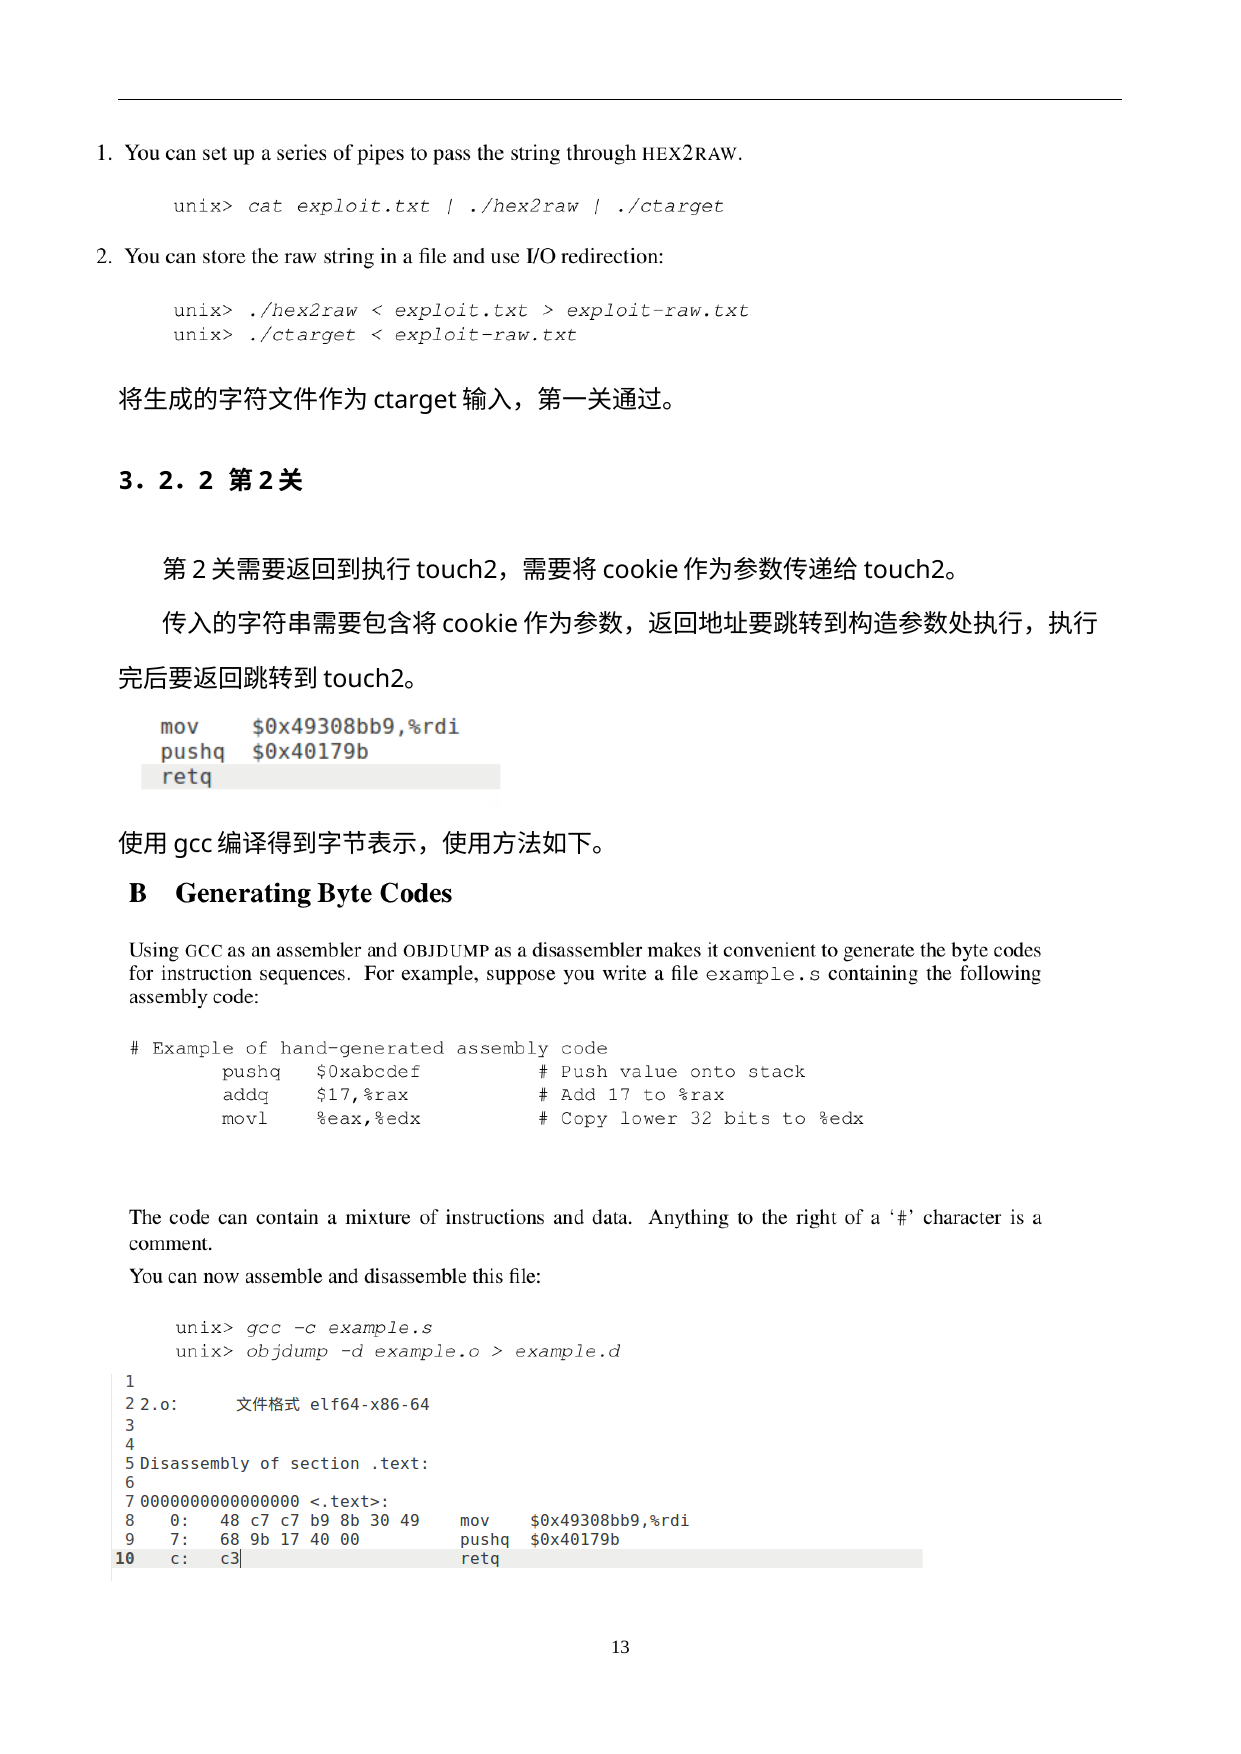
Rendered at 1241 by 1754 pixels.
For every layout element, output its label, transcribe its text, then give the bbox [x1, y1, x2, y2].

text 将生成的字符文件作为ctarget输入，第一关通过。 [118, 362, 1122, 416]
text [118, 118, 1122, 126]
text 第2关需要返回到执行touch2，需要将cookie作为参数传递给touch2。 [118, 549, 1122, 586]
text 传入的字符串需要包含将cookie作为参数，返回地址要跳转到构造参数处执行，执行完后要返回跳转到touch2。 [118, 604, 1122, 694]
text 使用gcc编译得到字节表示，使用方法如下。 [118, 824, 1122, 860]
subtitle 3．2．2 第2关 [118, 461, 1122, 497]
